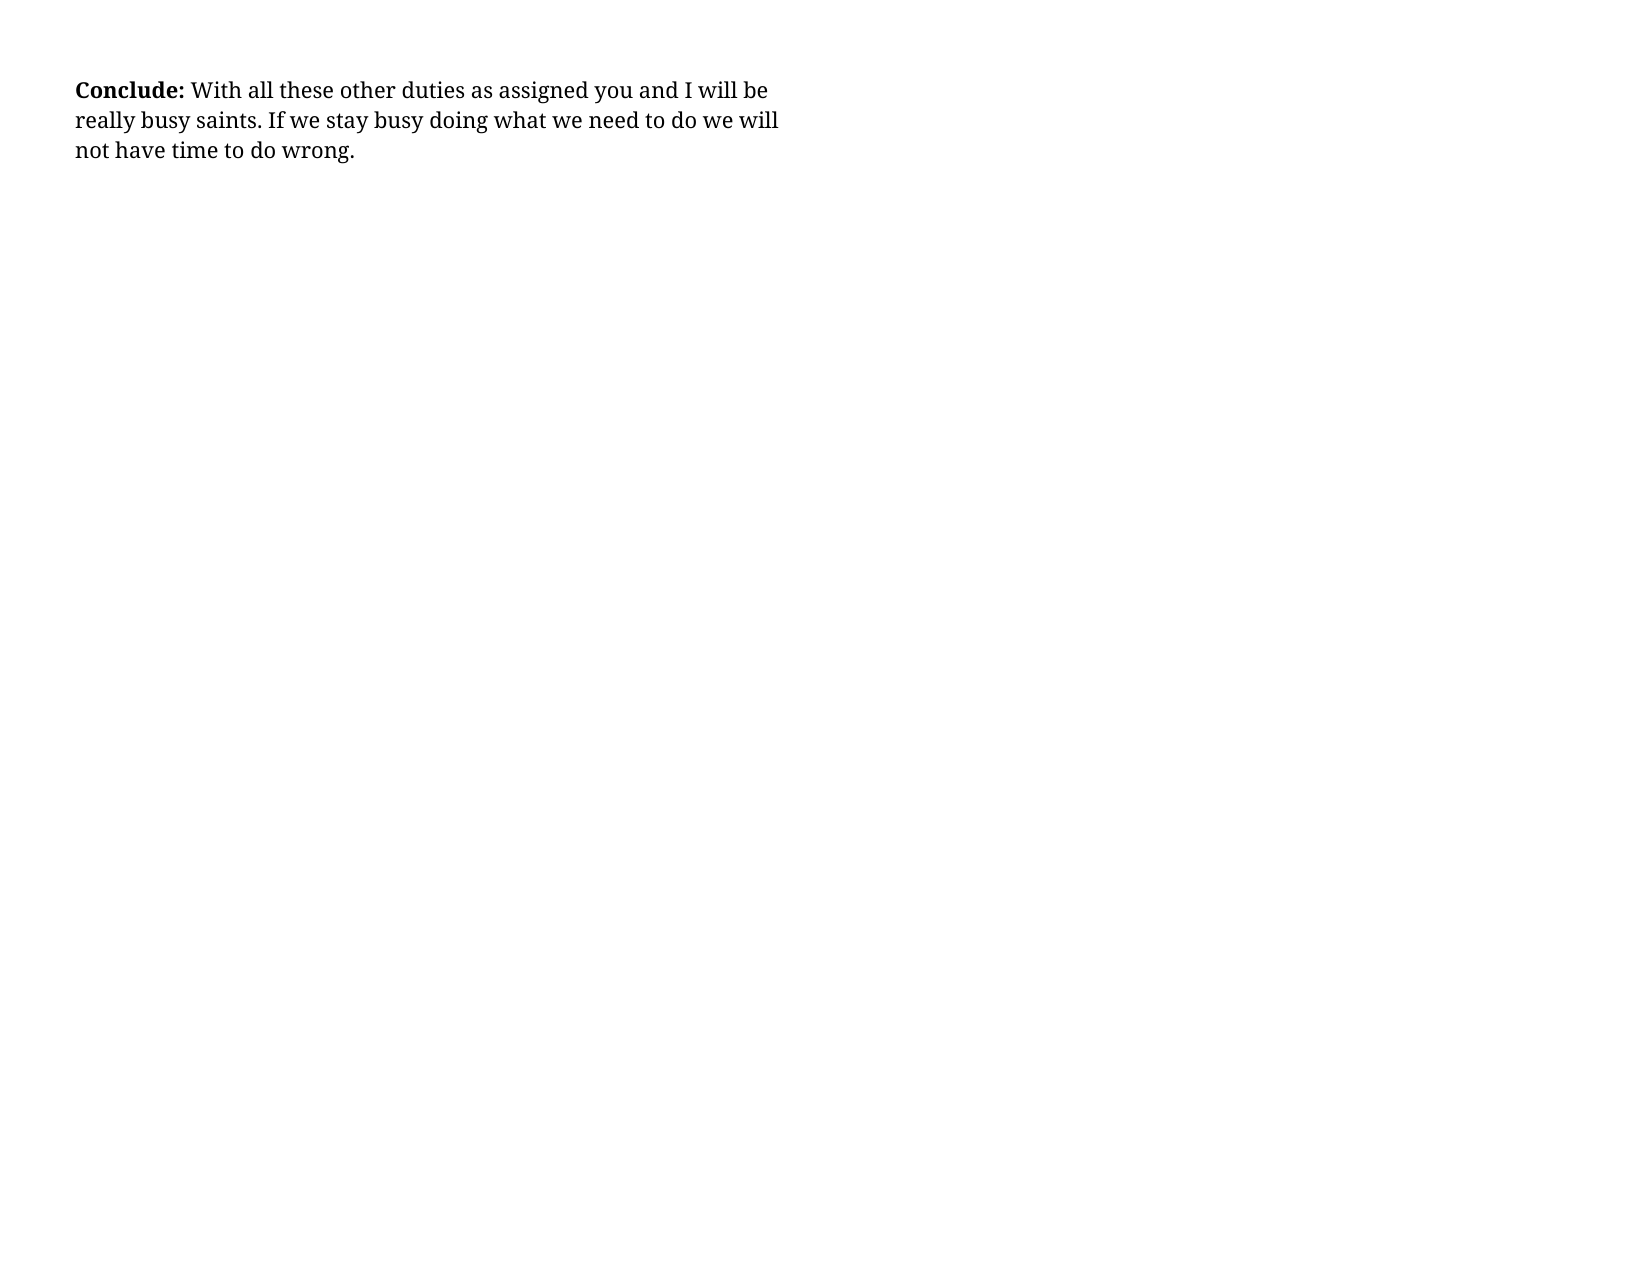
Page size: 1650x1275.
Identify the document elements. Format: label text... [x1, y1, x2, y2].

text Conclude: With all these other duties as assigned you and I will be really busy saints. If we stay busy doing what we need to do we will not have time to do wrong. [75, 75, 787, 164]
